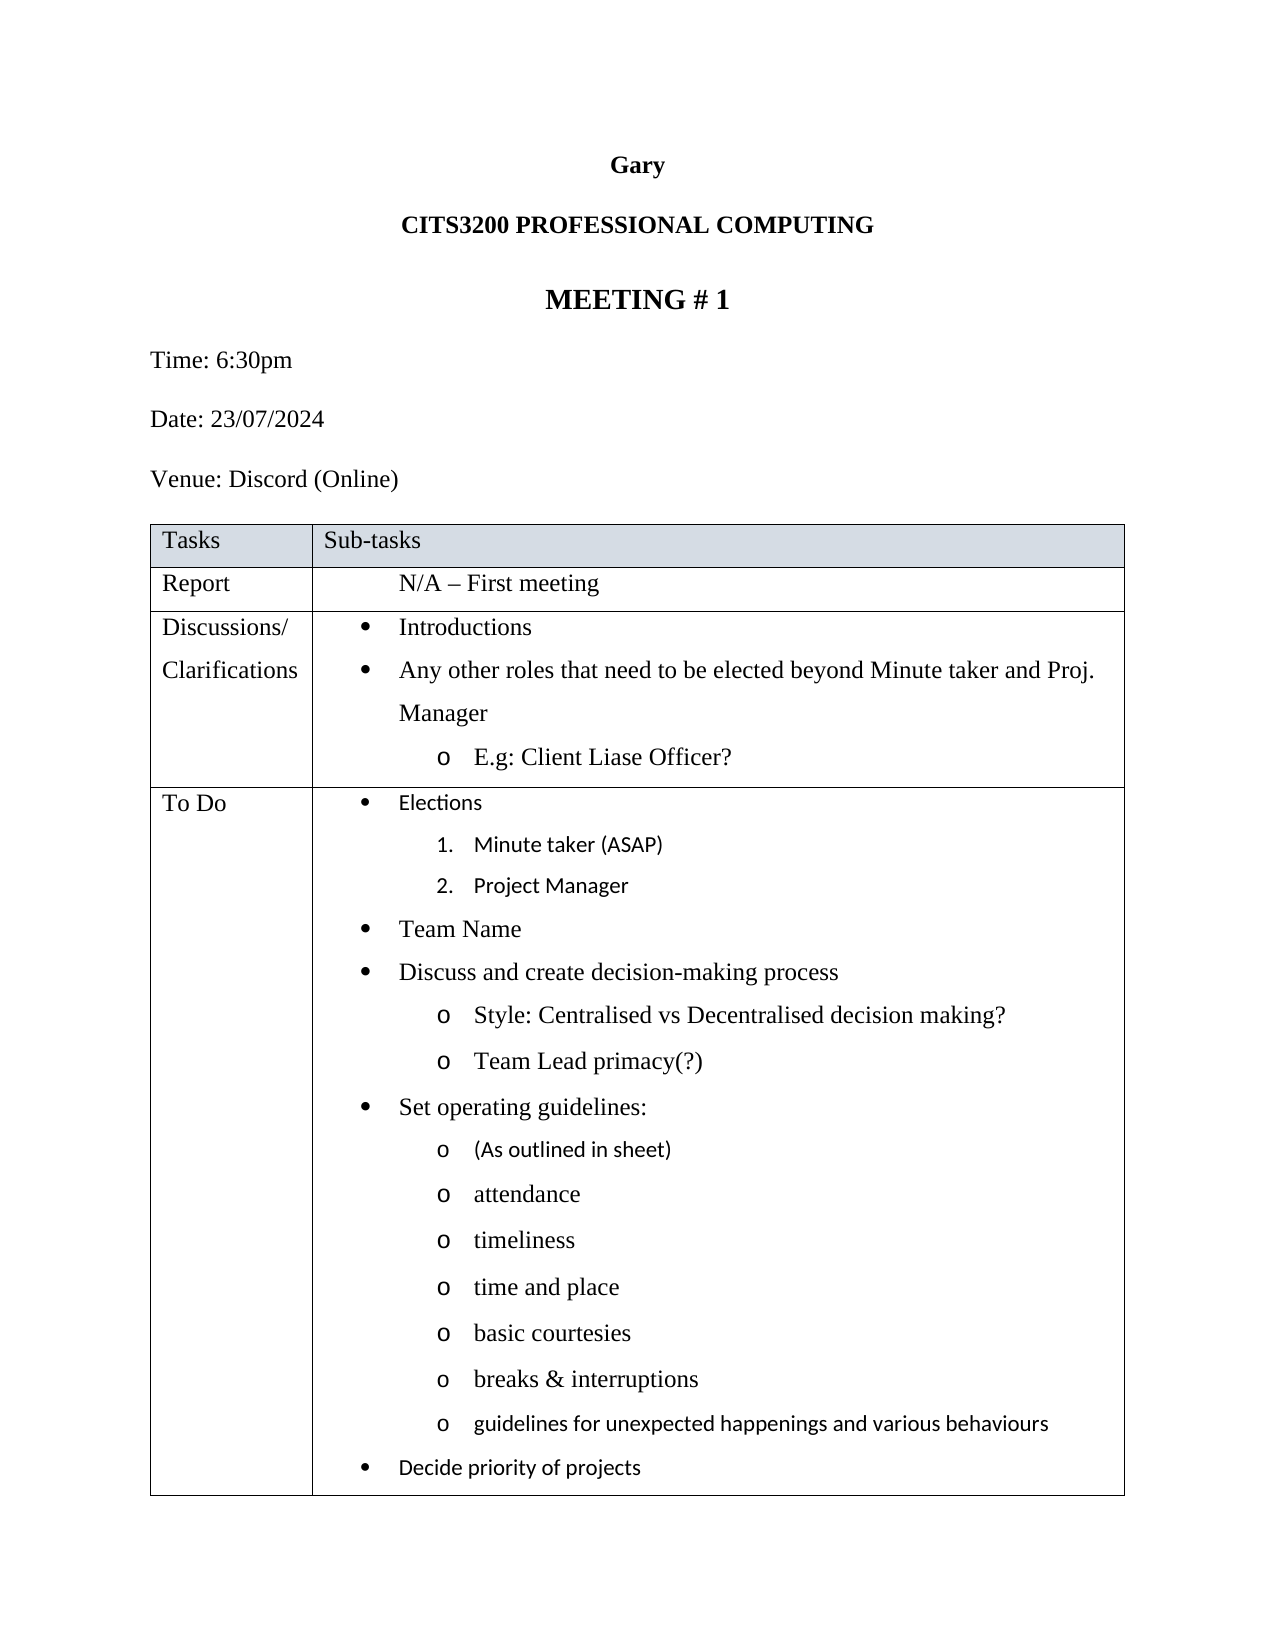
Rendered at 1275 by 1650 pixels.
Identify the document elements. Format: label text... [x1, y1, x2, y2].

subtitle MEETING # 1 [150, 282, 1125, 316]
table_cell N/A – First meeting [313, 568, 1124, 611]
text Venue: Discord (Online) [150, 464, 1125, 493]
text Gary [150, 150, 1125, 179]
table_header Sub-tasks [313, 525, 1124, 567]
text CITS3200 PROFESSIONAL COMPUTING [150, 210, 1125, 238]
table_cell Introductions Any other roles that need to be elected beyond Minute taker and Proj. Manager E.g: Client Liase Officer? [313, 612, 1124, 787]
table_cell Report [151, 568, 312, 611]
table_cell To Do [151, 788, 312, 1494]
table_cell Discussions/Clarifications [151, 612, 312, 787]
table_header Tasks [151, 525, 312, 567]
table_cell Elections Minute taker (ASAP) Project Manager Team Name Discuss and create decision-making process Style: Centralised vs Decentralised decision making? Team Lead primacy(?) Set operating guidelines: (As outlined in sheet) attendance timeliness time and place basic courtesies breaks & interruptions guidelines for unexpected happenings and various behaviours Decide priority of projects [313, 788, 1124, 1494]
text Date: 23/07/2024 [150, 404, 1125, 433]
text Time: 6:30pm [150, 345, 1125, 373]
